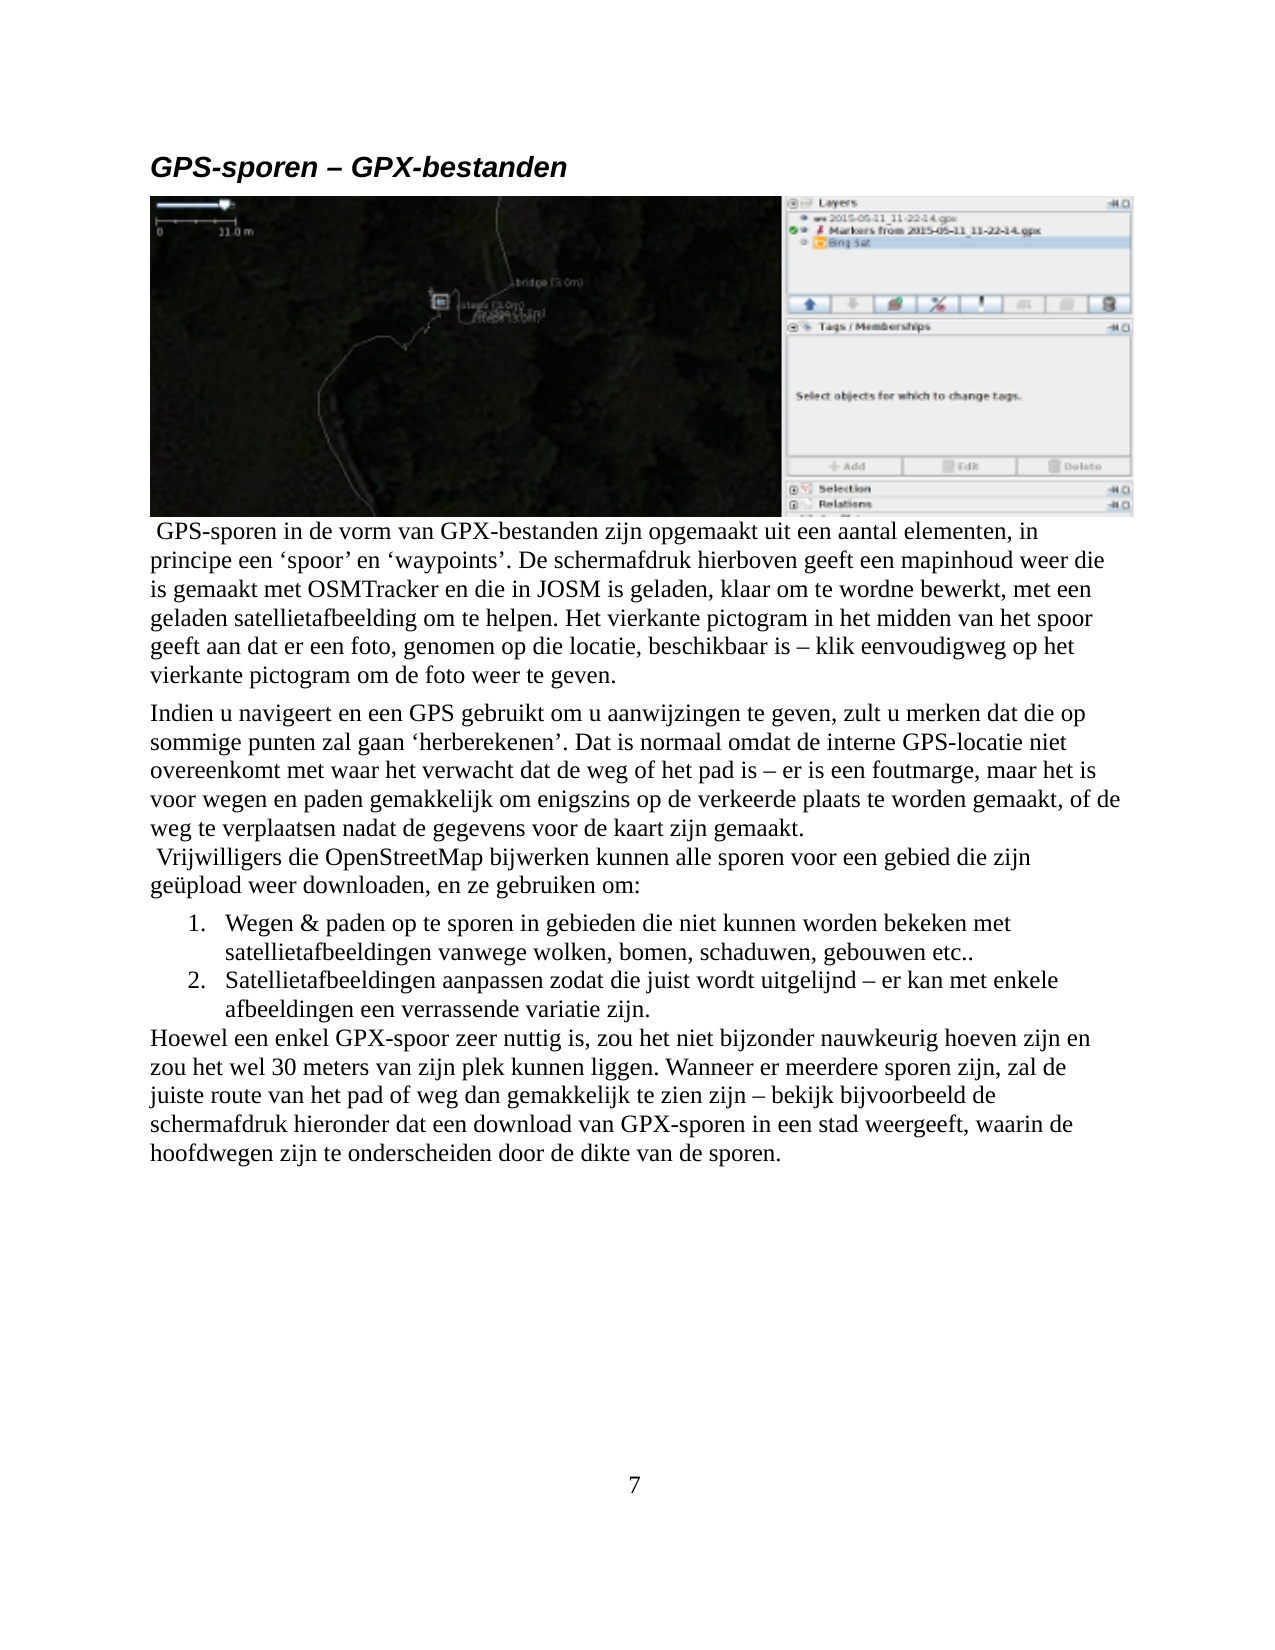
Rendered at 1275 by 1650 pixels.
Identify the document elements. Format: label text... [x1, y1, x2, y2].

list Satellietafbeeldingen aanpassen zodat die juist wordt uitgelijnd – er kan met enkele afbeeldingen een verrassende variatie zijn. [187, 966, 1125, 1023]
text Indien u navigeert en een GPS gebruikt om u aanwijzingen te geven, zult u merken dat die op sommige punten zal gaan ‘herberekenen’. Dat is normaal omdat de interne GPS-locatie niet overeenkomt met waar het verwacht dat de weg of het pad is – er is een foutmarge, maar het is voor wegen en paden gemakkelijk om enigszins op de verkeerde plaats te worden gemaakt, of de weg te verplaatsen nadat de gegevens voor de kaart zijn gemaakt. Vrijwilligers die OpenStreetMap bijwerken kunnen alle sporen voor een gebied die zijn geüpload weer downloaden, en ze gebruiken om: [150, 698, 1125, 899]
list Wegen & paden op te sporen in gebieden die niet kunnen worden bekeken met satellietafbeeldingen vanwege wolken, bomen, schaduwen, gebouwen etc.. [187, 908, 1125, 966]
subtitle GPS-sporen – GPX-bestanden [150, 150, 1125, 183]
text GPS-sporen in de vorm van GPX-bestanden zijn opgemaakt uit een aantal elementen, in principe een ‘spoor’ en ‘waypoints’. De schermafdruk hierboven geeft een mapinhoud weer die is gemaakt met OSMTracker en die in JOSM is geladen, klaar om te wordne bewerkt, met een geladen satellietafbeelding om te helpen. Het vierkante pictogram in het midden van het spoor geeft aan dat er een foto, genomen op die locatie, beschikbaar is – klik eenvoudigweg op het vierkante pictogram om de foto weer te geven. [150, 517, 1125, 689]
picture [150, 196, 1134, 517]
text Hoewel een enkel GPX-spoor zeer nuttig is, zou het niet bijzonder nauwkeurig hoeven zijn en zou het wel 30 meters van zijn plek kunnen liggen. Wanneer er meerdere sporen zijn, zal de juiste route van het pad of weg dan gemakkelijk te zien zijn – bekijk bijvoorbeeld de schermafdruk hieronder dat een download van GPX-sporen in een stad weergeeft, waarin de hoofdwegen zijn te onderscheiden door de dikte van de sporen. [150, 1023, 1125, 1167]
